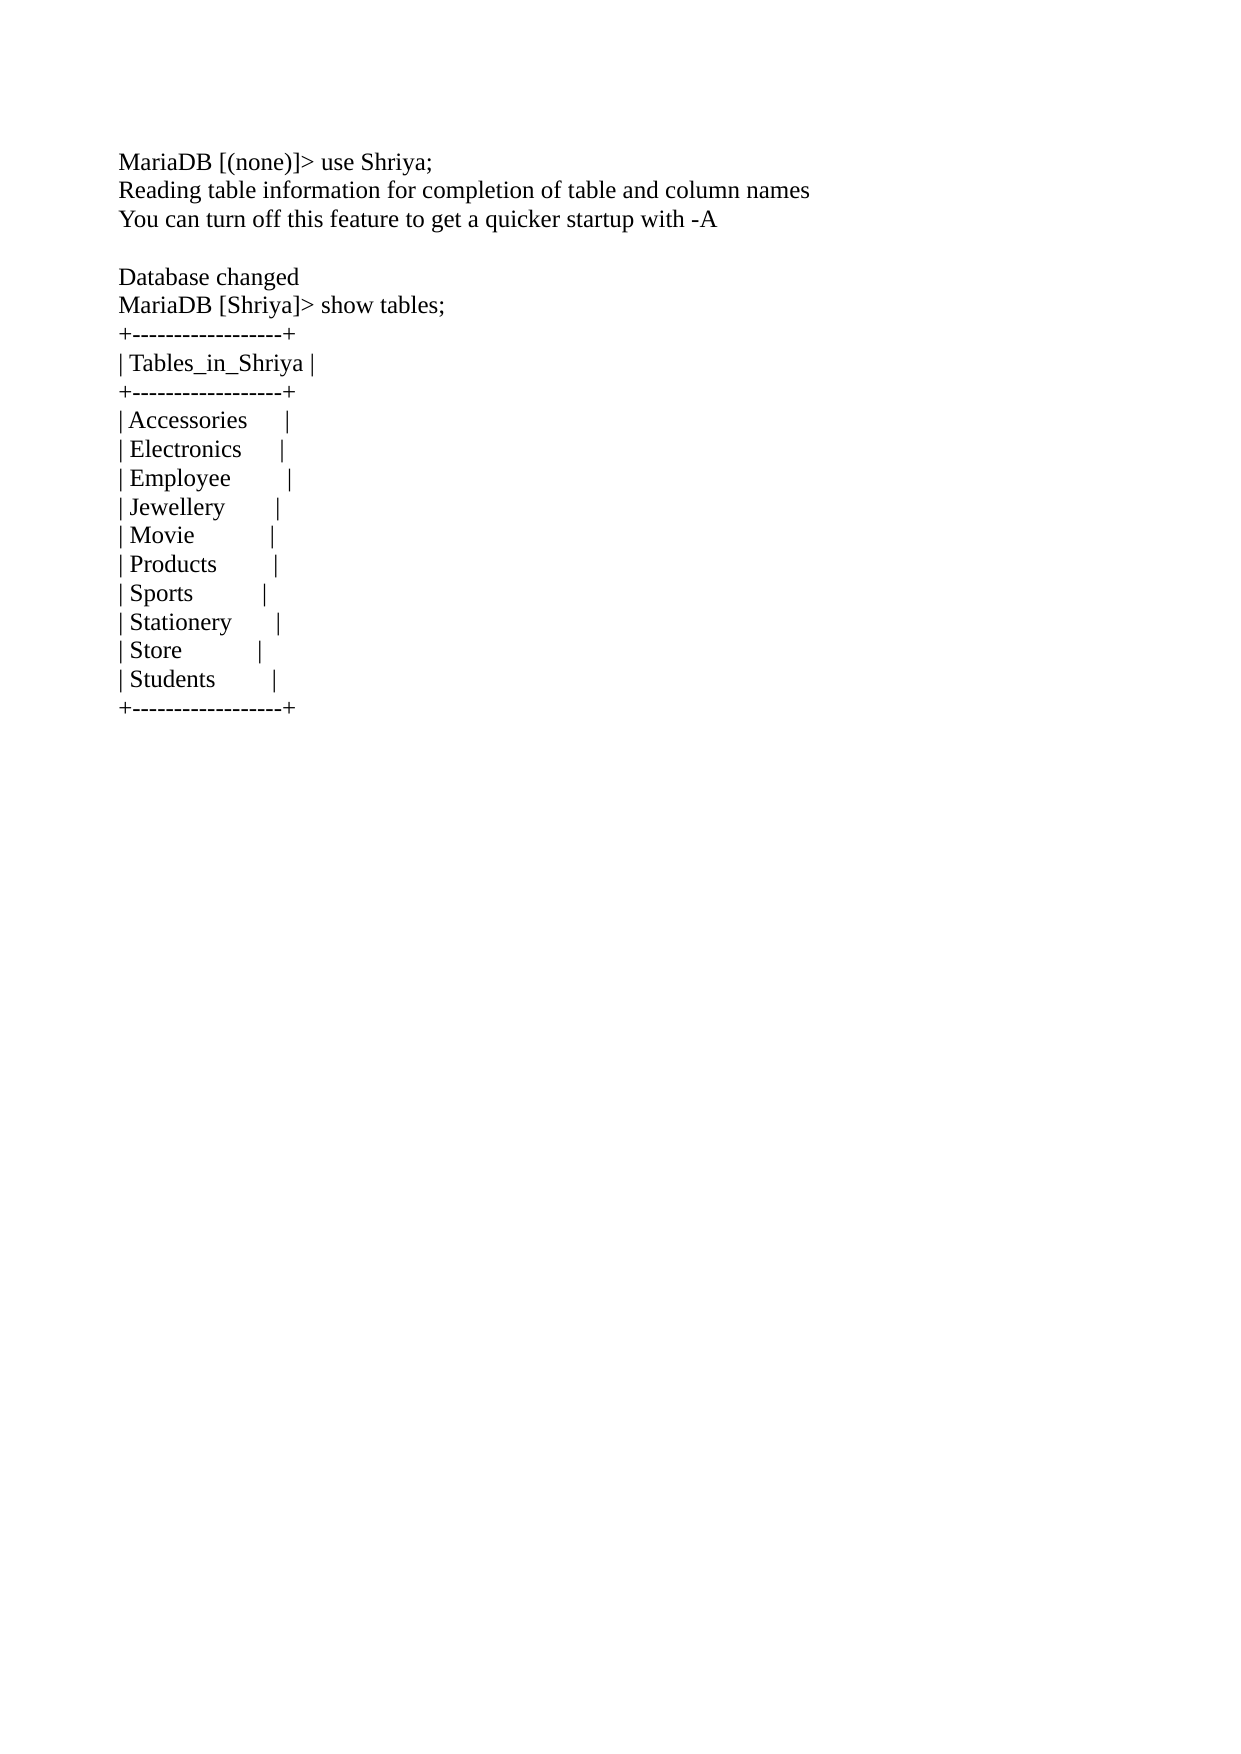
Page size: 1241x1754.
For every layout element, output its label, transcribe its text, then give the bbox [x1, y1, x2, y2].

text +------------------+ [118, 377, 1122, 406]
text | Tables_in_Shriya | [118, 348, 1122, 377]
text | Jewellery | [118, 492, 1122, 521]
text | Store | [118, 636, 1122, 664]
text | Sports | [118, 578, 1122, 607]
text | Students | [118, 664, 1122, 693]
text | Movie | [118, 521, 1122, 549]
text | Employee | [118, 463, 1122, 492]
text MariaDB [Shriya]> show tables; [118, 291, 1122, 319]
text You can turn off this feature to get a quicker startup with -A [118, 204, 1122, 233]
text | Electronics | [118, 434, 1122, 463]
text +------------------+ [118, 319, 1122, 348]
text | Products | [118, 549, 1122, 578]
text +------------------+ [118, 693, 1122, 722]
text | Accessories | [118, 406, 1122, 434]
text | Stationery | [118, 607, 1122, 636]
text Database changed [118, 262, 1122, 291]
text Reading table information for completion of table and column names [118, 176, 1122, 204]
text MariaDB [(none)]> use Shriya; [118, 147, 1122, 176]
